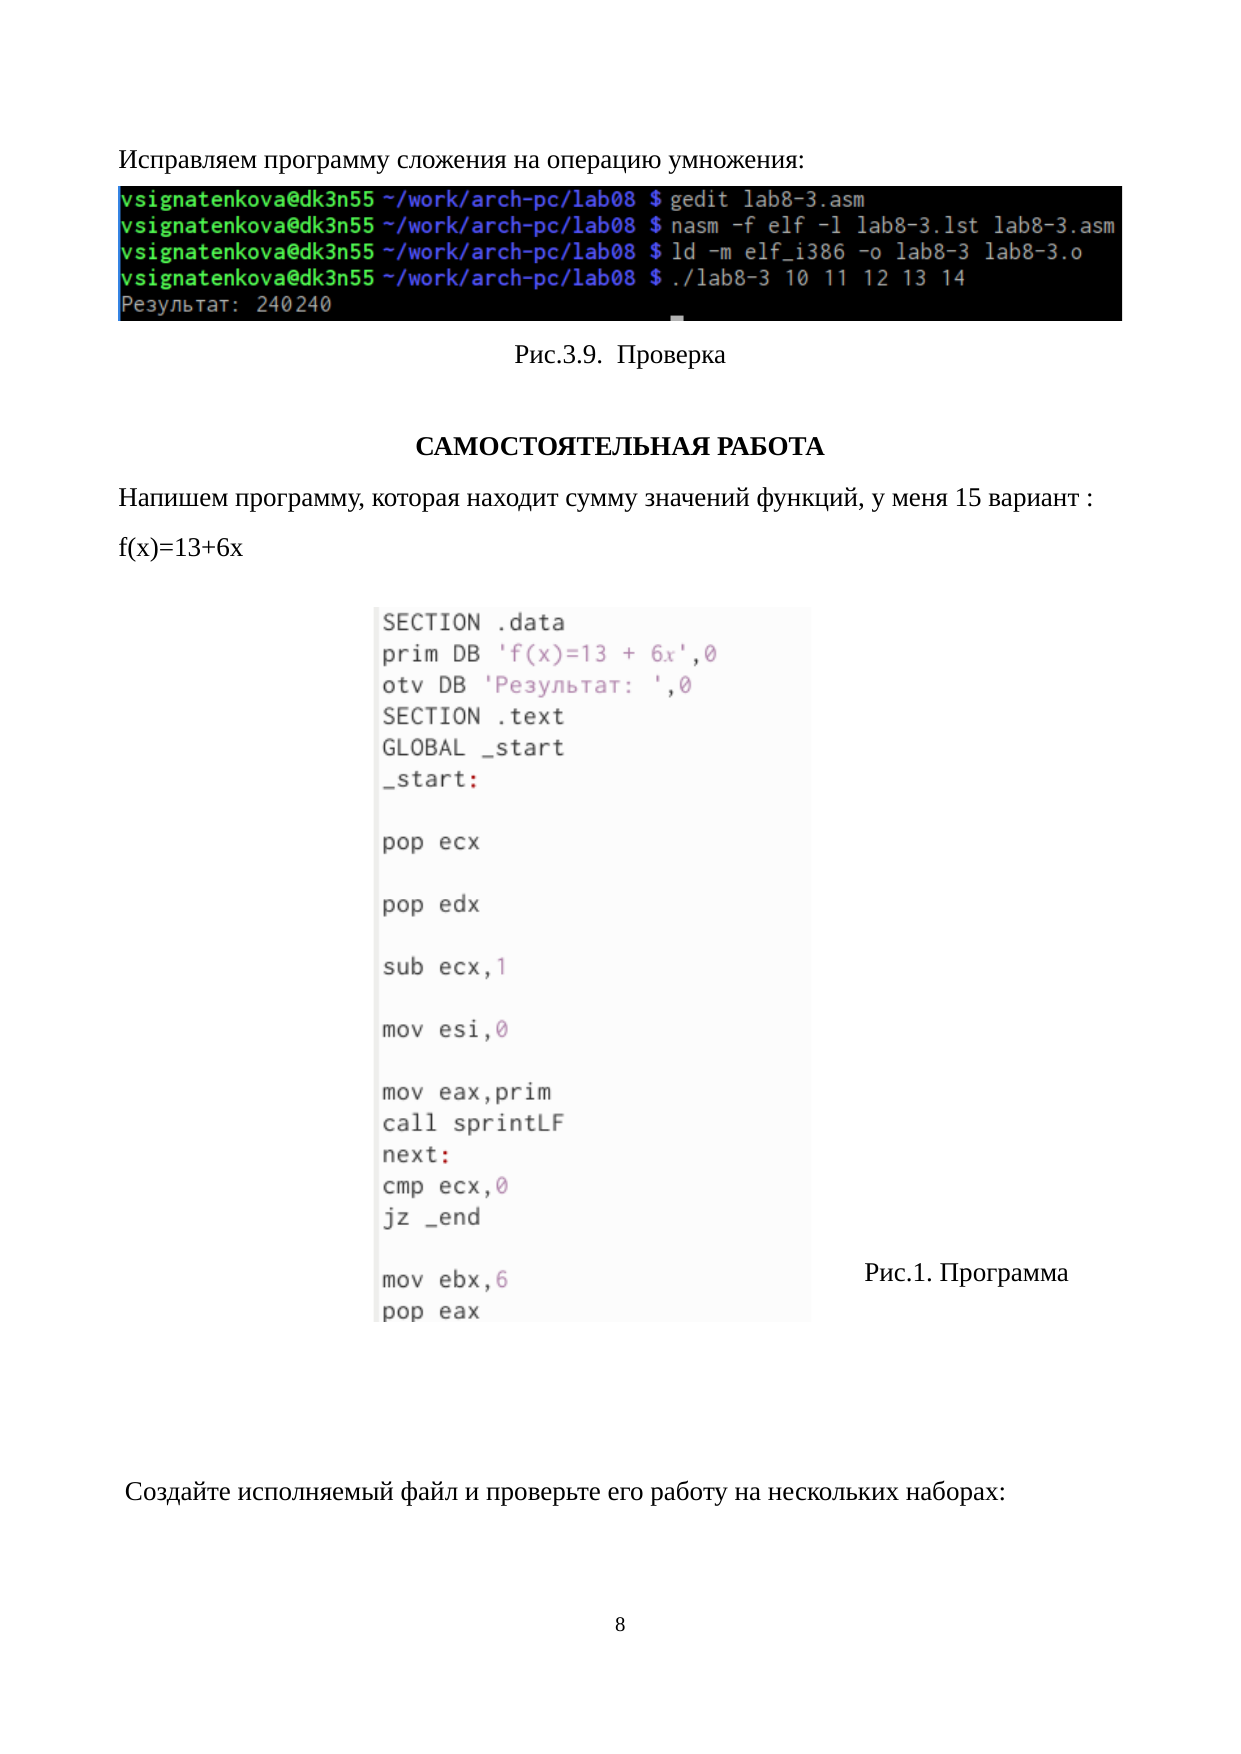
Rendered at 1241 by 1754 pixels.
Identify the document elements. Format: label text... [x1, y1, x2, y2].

subtitle [118, 1256, 373, 1287]
subtitle Рис.3.9. Проверка [118, 321, 1122, 369]
subtitle Создайте исполняемый файл и проверьте его работу на нескольких наборах: [118, 1475, 1122, 1507]
picture [118, 186, 1123, 321]
subtitle f(x)=13+6x [118, 531, 1122, 562]
subtitle Рис.1. Программа [812, 1256, 1122, 1287]
subtitle Напишем программу, которая находит сумму значений функций, у меня 15 вариант : [118, 481, 1122, 512]
subtitle САМОСТОЯТЕЛЬНАЯ РАБОТА [118, 430, 1122, 462]
subtitle Исправляем программу сложения на операцию умножения: [118, 143, 1122, 174]
picture [373, 607, 812, 1322]
